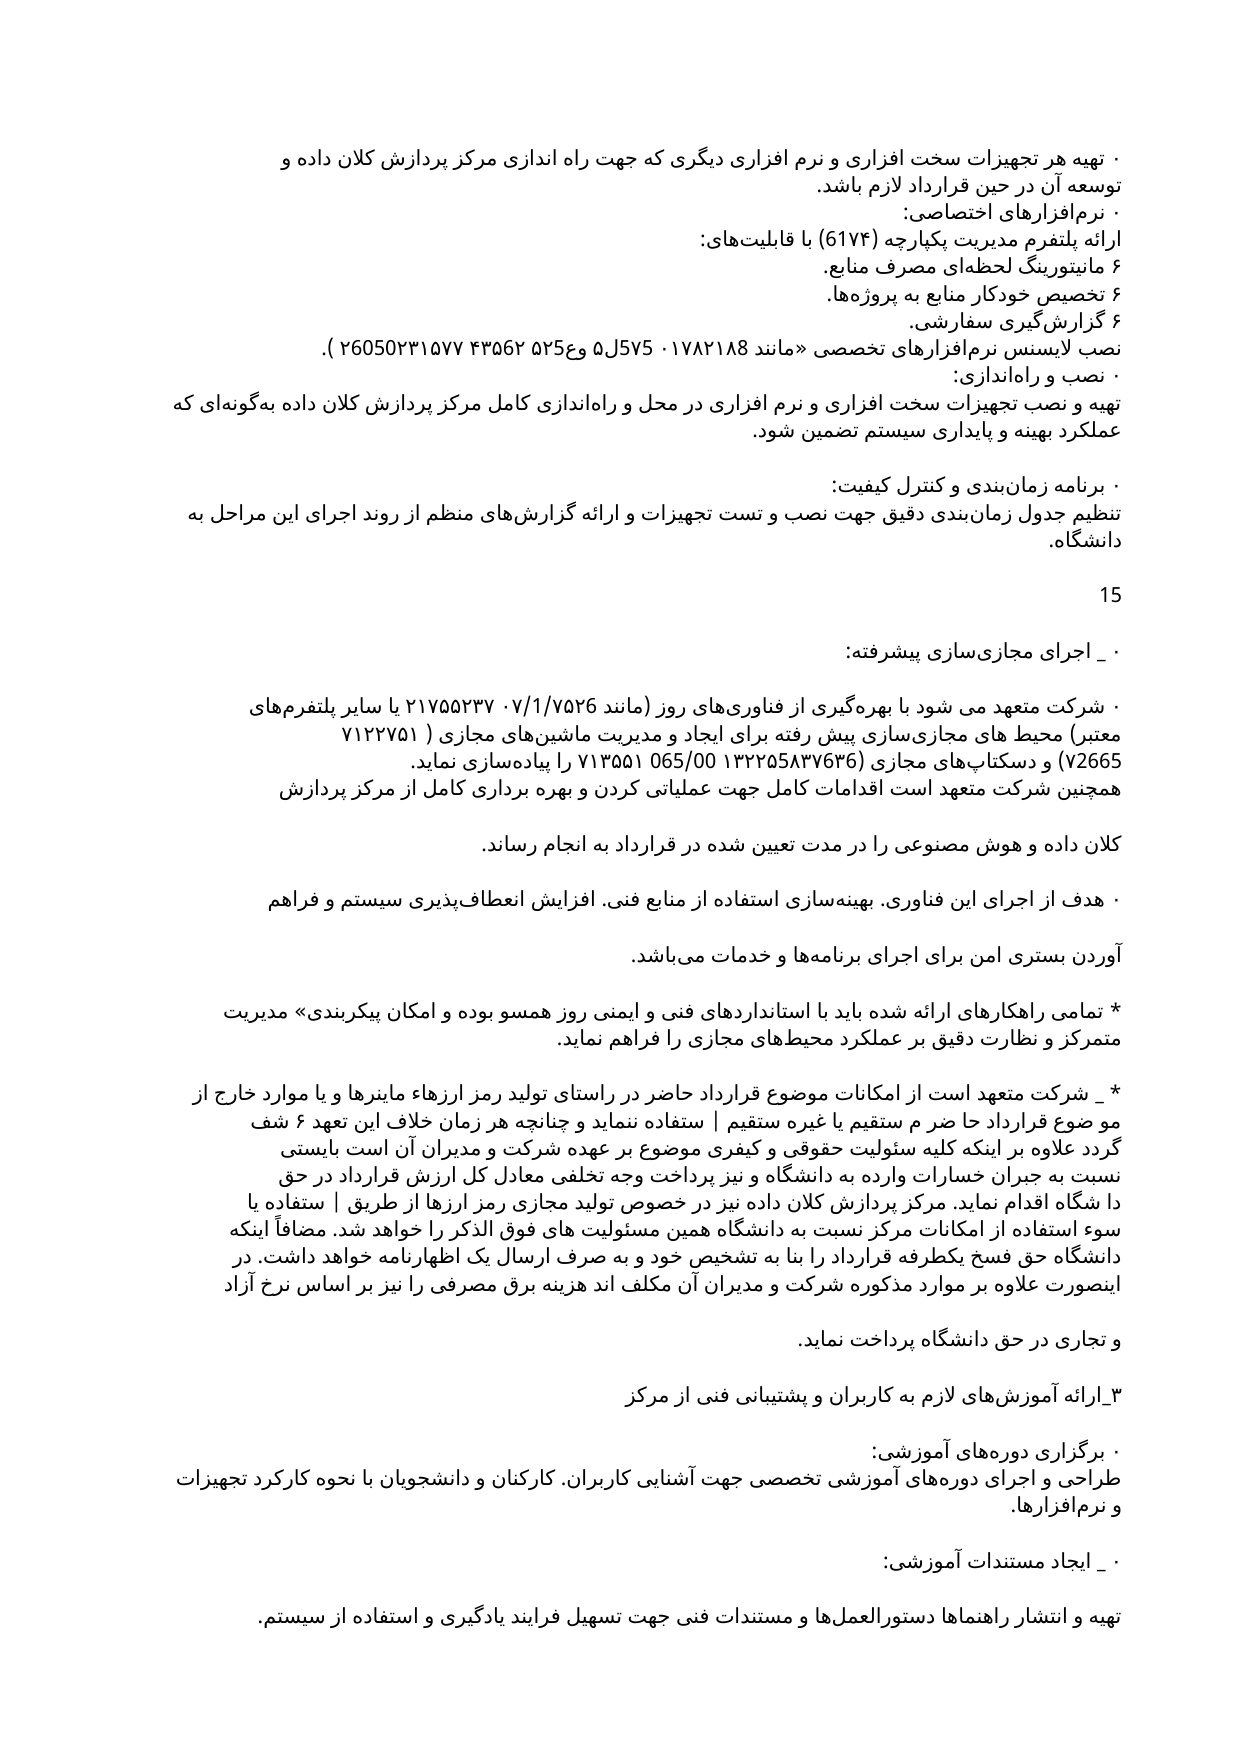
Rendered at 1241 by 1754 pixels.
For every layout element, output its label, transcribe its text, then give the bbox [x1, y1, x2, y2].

text توسعه آن در حین قرارداد لازم باشد. [118, 174, 1122, 201]
text نصب لایسنس نرم‌افزارهای تخصصی «مانند ۰۱۷۸۲۱۸8 5۷5ل۵ وع۵۲5 ۴۳۵6۲ ۲6050۲۳۱۵۷۷ ). [118, 337, 1122, 364]
text ۰ _ ایجاد مستندات آموزشی: [118, 1549, 1122, 1577]
text ارائه پلتفرم مدیریت پکپارچه (61۷۴) با قابلیت‌های: [118, 228, 1122, 255]
text ۰ نرم‌افزارهای اختصاصی: [118, 201, 1122, 228]
text دانشگاه. [118, 528, 1122, 556]
text ۰ برگزاری دوره‌های آموزشی: [118, 1439, 1122, 1467]
text و نرم‌افزارها. [118, 1494, 1122, 1521]
text طراحی و اجرای دوره‌های آموزشی تخصصی جهت آشنایی کاربران. کارکنان و دانشجویان با نحوه کارکرد تجهیزات [118, 1467, 1122, 1494]
text تهیه و نصب تجهیزات سخت افزاری و نرم افزاری در محل و راه‌اندازی کامل مرکز پردازش کلان داده به‌گونه‌ای که [118, 391, 1122, 418]
text همچنین شرکت متعهد است اقدامات کامل جهت عملیاتی کردن و بهره برداری کامل از مرکز پردازش [118, 777, 1122, 804]
text دا شگاه اقدام نماید. مرکز پردازش کلان داده نیز در خصوص تولید مجازی رمز ارزها از طریق | ستفاده یا [118, 1191, 1122, 1218]
text ۶ مانیتورینگ لحظه‌ای مصرف منابع. [118, 255, 1122, 282]
text ۰ برنامه زمان‌بندی و کنترل کیفیت: [118, 474, 1122, 501]
text ۰ تهیه هر تجهیزات سخت افزاری و نرم افزاری دیگری که جهت راه اندازی مرکز پردازش کلان داده و [118, 147, 1122, 174]
text سوء استفاده از امکانات مرکز نسبت به دانشگاه همین مسئولیت های فوق الذکر را خواهد شد. مضافاً اینکه [118, 1218, 1122, 1245]
text ۶ تخصیص خودکار منابع به پروژه‌ها. [118, 282, 1122, 310]
text معتبر) محیط های مجازی‌سازی پیش رفته برای ایجاد و مدیریت ماشین‌های مجازی ( ۷۱۲۲۷۵۱ [118, 722, 1122, 750]
text و تجاری در حق دانشگاه پرداخت نماید. [118, 1328, 1122, 1355]
text ۷2665) و دسکتاپ‌های مجازی (۱۳۲۲۵5۸۳۷6۳6 065/00 ۷۱۳۵۵۱ را پیاده‌سازی نماید. [118, 750, 1122, 777]
text نسبت به جبران خسارات وارده به دانشگاه و نیز پرداخت وجه تخلفی معادل کل ارزش قرارداد در حق [118, 1164, 1122, 1191]
text * تمامی راهکارهای ارائه شده باید با استانداردهای فنی و ایمنی روز همسو بوده و امکان پیکربندی» مدیریت [118, 999, 1122, 1027]
text ۰ هدف از اجرای این فناوری. بهینه‌سازی استفاده از منابع فنی. افزایش انعطاف‌پذیری سیستم و فراهم [118, 888, 1122, 915]
text 15 [118, 584, 1122, 611]
text تنظیم جدول زمان‌بندی دقیق جهت نصب و تست تجهیزات و ارائه گزارش‌های منظم از روند اجرای این مراحل به [118, 501, 1122, 528]
text متمرکز و نظارت دقیق بر عملکرد محیط‌های مجازی را فراهم نماید. [118, 1027, 1122, 1054]
text ۳_ارائه آموزش‌های لازم به کاربران و پشتیبانی فنی از مرکز [118, 1384, 1122, 1411]
text گردد علاوه بر اینکه کلیه سئولیت حقوقی و کیفری موضوع بر عهده شرکت و مدیران آن است بایستی [118, 1137, 1122, 1164]
text دانشگاه حق فسخ یکطرفه قرارداد را بنا به تشخیص خود و به صرف ارسال یک اظهارنامه خواهد داشت. در [118, 1245, 1122, 1272]
text ۰ شرکت متعهد می شود با بهره‌گیری از فناوری‌های روز (مانند ۰۷/1/۷۵۲6 ۲۱۷۵۵۲۳۷ یا سایر پلتفرم‌های [118, 695, 1122, 722]
text آوردن بستری امن برای اجرای برنامه‌ها و خدمات می‌باشد. [118, 944, 1122, 971]
text تهیه و انتشار راهنماها دستورالعمل‌ها و مستندات فنی جهت تسهیل فرایند یادگیری و استفاده از سیستم. [118, 1605, 1122, 1632]
text ۶ گزارش‌گیری سفارشی. [118, 310, 1122, 337]
text کلان داده و هوش مصنوعی را در مدت تعیین شده در قرارداد به انجام رساند. [118, 832, 1122, 860]
text مو ضوع قرارداد حا ضر م ستقیم یا غیره ستقیم | ستفاده ننماید و چنانچه هر زمان خلاف اين تعهد ۶ شف [118, 1109, 1122, 1137]
text عملکرد بهینه و پایداری سیستم تضمین شود. [118, 418, 1122, 446]
text * _ شرکت متعهد است از امکانات موضوع قرارداد حاضر در راستای تولید رمز ارزهاء ماینرها و یا موارد خارج از [118, 1082, 1122, 1109]
text ۰ نصب و راه‌اندازی: [118, 364, 1122, 391]
text ۰ _ اجرای مجازی‌سازی پیشرفته: [118, 640, 1122, 667]
text اینصورت علاوه بر موارد مذکوره شرکت و مدیران آن مکلف اند هزینه برق مصرفی را نیز بر اساس نرخ آزاد [118, 1272, 1122, 1300]
